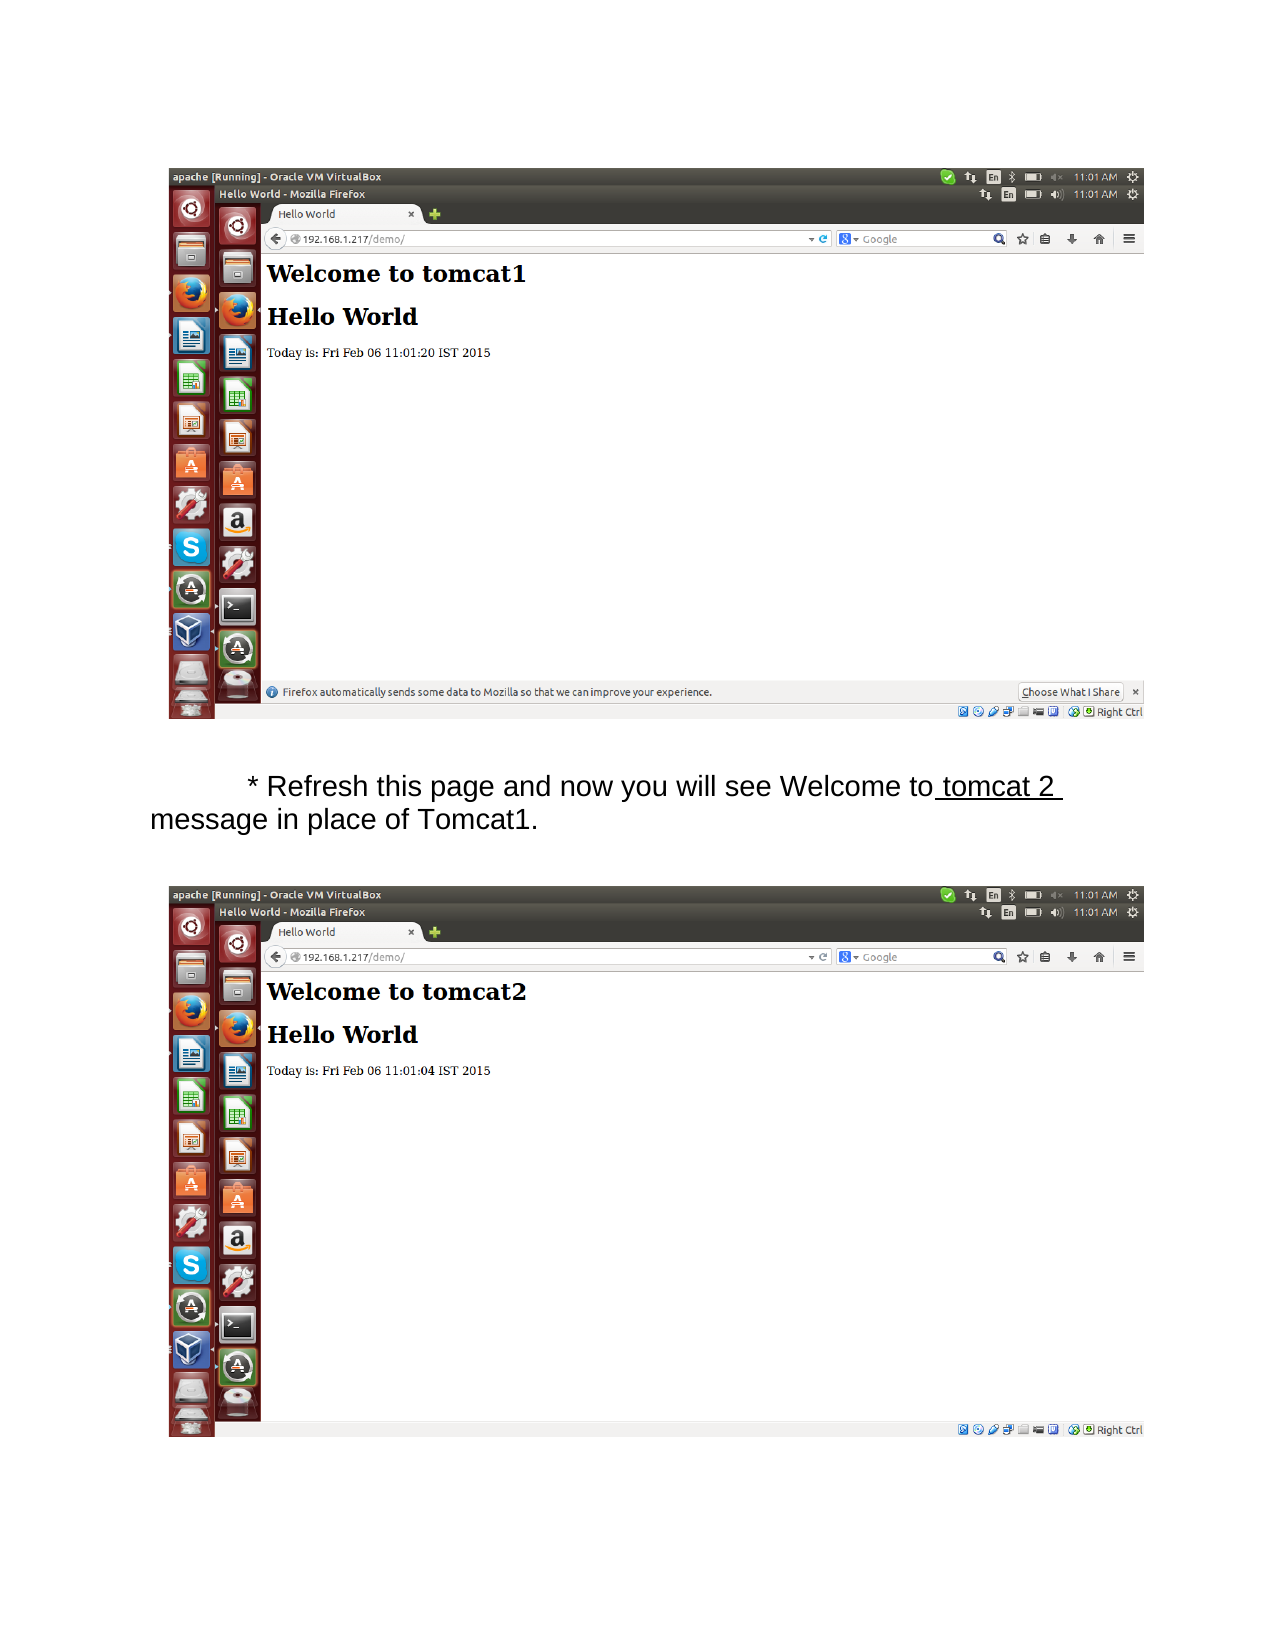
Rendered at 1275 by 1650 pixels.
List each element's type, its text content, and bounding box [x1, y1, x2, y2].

picture [168, 168, 1144, 719]
picture [168, 886, 1144, 1437]
text * Refresh this page and now you will see Welcome to tomcat 2 message in place of Tomcat1. [150, 770, 1125, 835]
